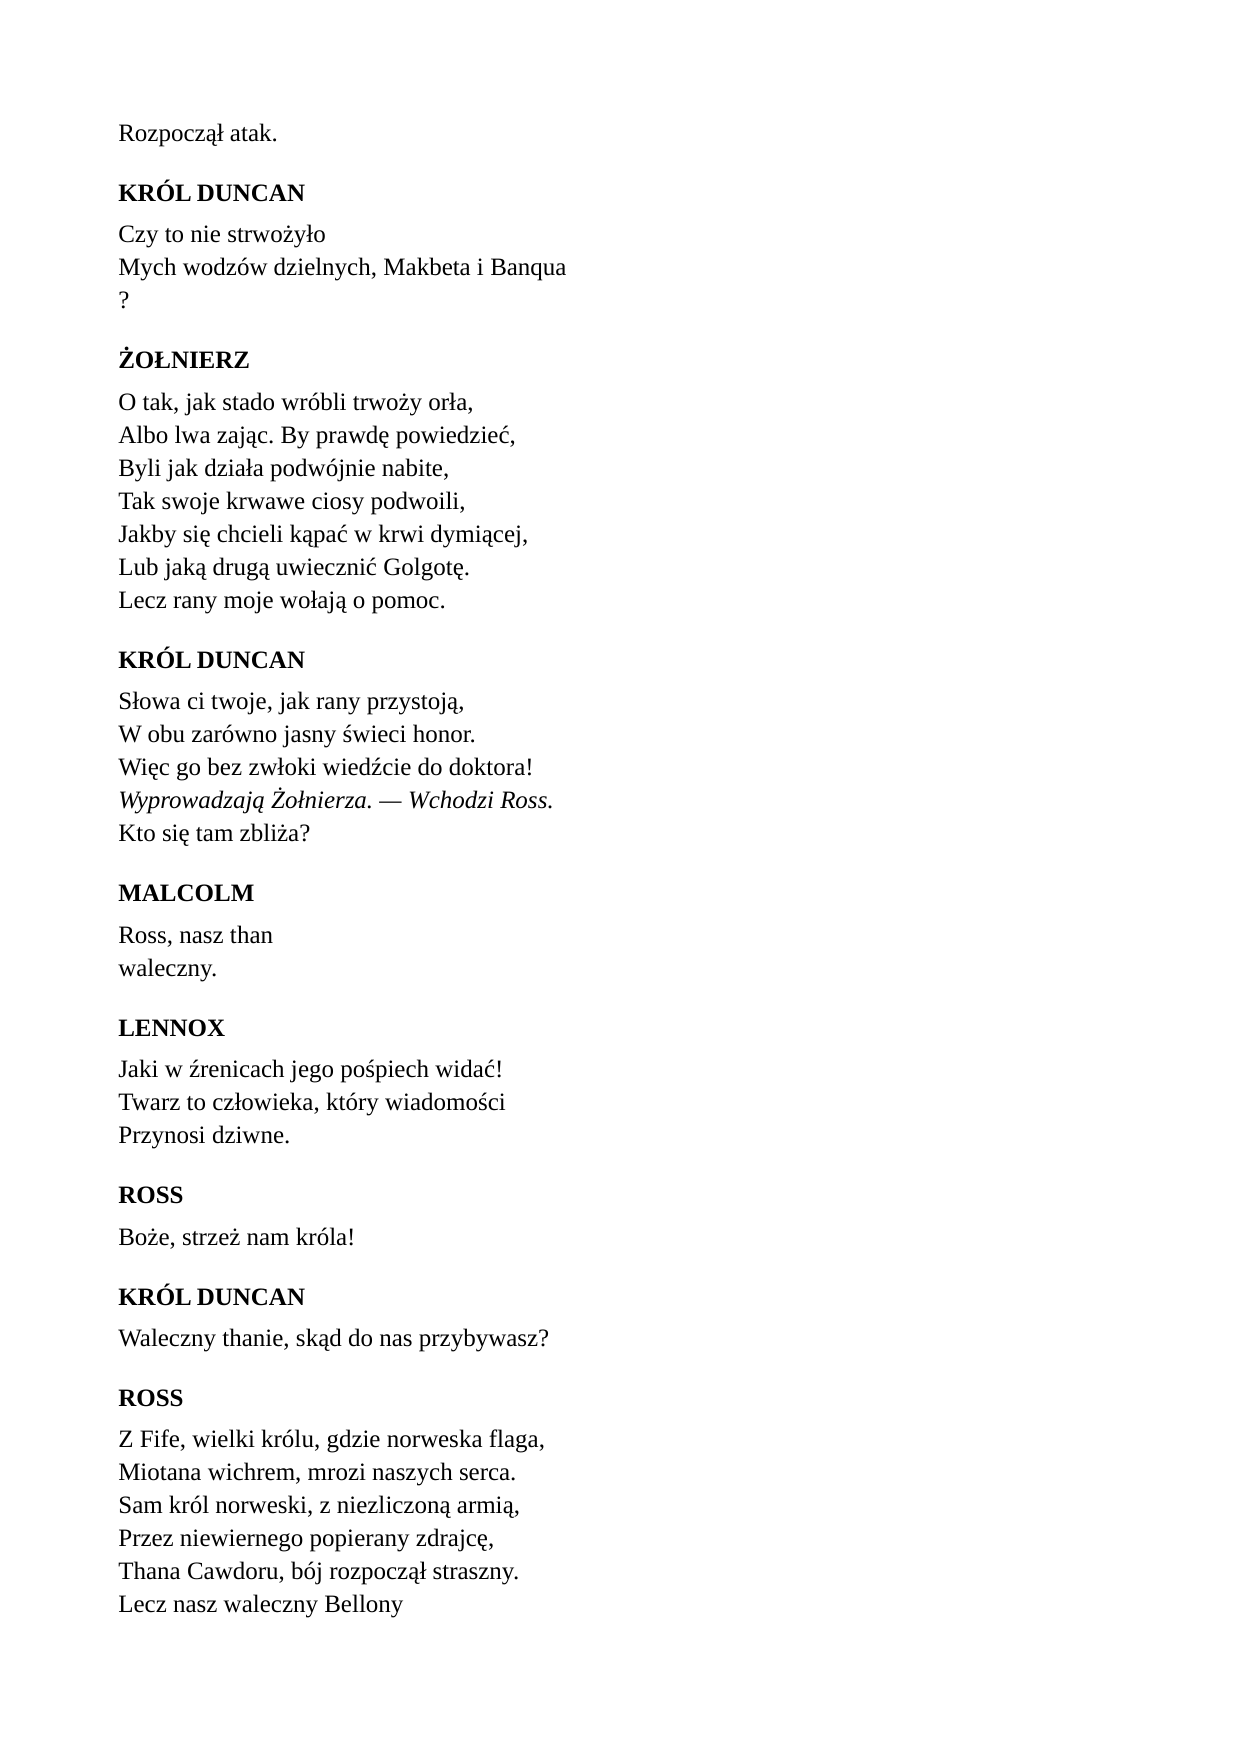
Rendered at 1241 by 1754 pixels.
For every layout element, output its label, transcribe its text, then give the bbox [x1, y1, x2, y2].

text Jakby się chcieli kąpać w krwi dymiącej, [118, 519, 1122, 548]
text Waleczny thanie, skąd do nas przybywasz? [118, 1323, 1122, 1352]
subtitle MALCOLM [118, 878, 1122, 907]
text Mych wodzów dzielnych, Makbeta i Banqua [118, 252, 1122, 281]
text Więc go bez zwłoki wiedźcie do doktora! [118, 752, 1122, 781]
text Przynosi dziwne. [118, 1120, 1122, 1149]
text Boże, strzeż nam króla! [118, 1222, 1122, 1250]
text Sam król norweski, z niezliczoną armią, [118, 1490, 1122, 1519]
text Tak swoje krwawe ciosy podwoili, [118, 486, 1122, 515]
subtitle ŻOŁNIERZ [118, 346, 1122, 374]
text Z Fife, wielki królu, gdzie norweska flaga, [118, 1424, 1122, 1453]
subtitle KRÓL DUNCAN [118, 1282, 1122, 1310]
text Thana Cawdoru, bój rozpoczął straszny. [118, 1556, 1122, 1585]
subtitle KRÓL DUNCAN [118, 645, 1122, 674]
text Lecz rany moje wołają o pomoc. [118, 585, 1122, 614]
text Słowa ci twoje, jak rany przystoją, [118, 686, 1122, 715]
text Byli jak działa podwójnie nabite, [118, 453, 1122, 482]
subtitle LENNOX [118, 1013, 1122, 1042]
text Twarz to człowieka, który wiadomości [118, 1087, 1122, 1116]
subtitle ROSS [118, 1180, 1122, 1209]
subtitle KRÓL DUNCAN [118, 178, 1122, 207]
text Ross, nasz than [118, 920, 1122, 948]
subtitle ROSS [118, 1383, 1122, 1412]
text O tak, jak stado wróbli trwoży orła, [118, 387, 1122, 416]
text Lub jaką drugą uwiecznić Golgotę. [118, 552, 1122, 581]
text Miotana wichrem, mrozi naszych serca. [118, 1457, 1122, 1486]
text Czy to nie strwożyło [118, 219, 1122, 248]
text Wyprowadzają Żołnierza. — Wchodzi Ross. [118, 785, 1122, 814]
text waleczny. [118, 953, 1122, 982]
text W obu zarówno jasny świeci honor. [118, 719, 1122, 748]
text Albo lwa zając. By prawdę powiedzieć, [118, 420, 1122, 449]
text Lecz nasz waleczny Bellony [118, 1589, 1122, 1618]
text ? [118, 286, 1122, 314]
text Kto się tam zbliża? [118, 818, 1122, 847]
text Jaki w źrenicach jego pośpiech widać! [118, 1054, 1122, 1083]
text Rozpoczął atak. [118, 118, 1122, 147]
text Przez niewiernego popierany zdrajcę, [118, 1523, 1122, 1552]
